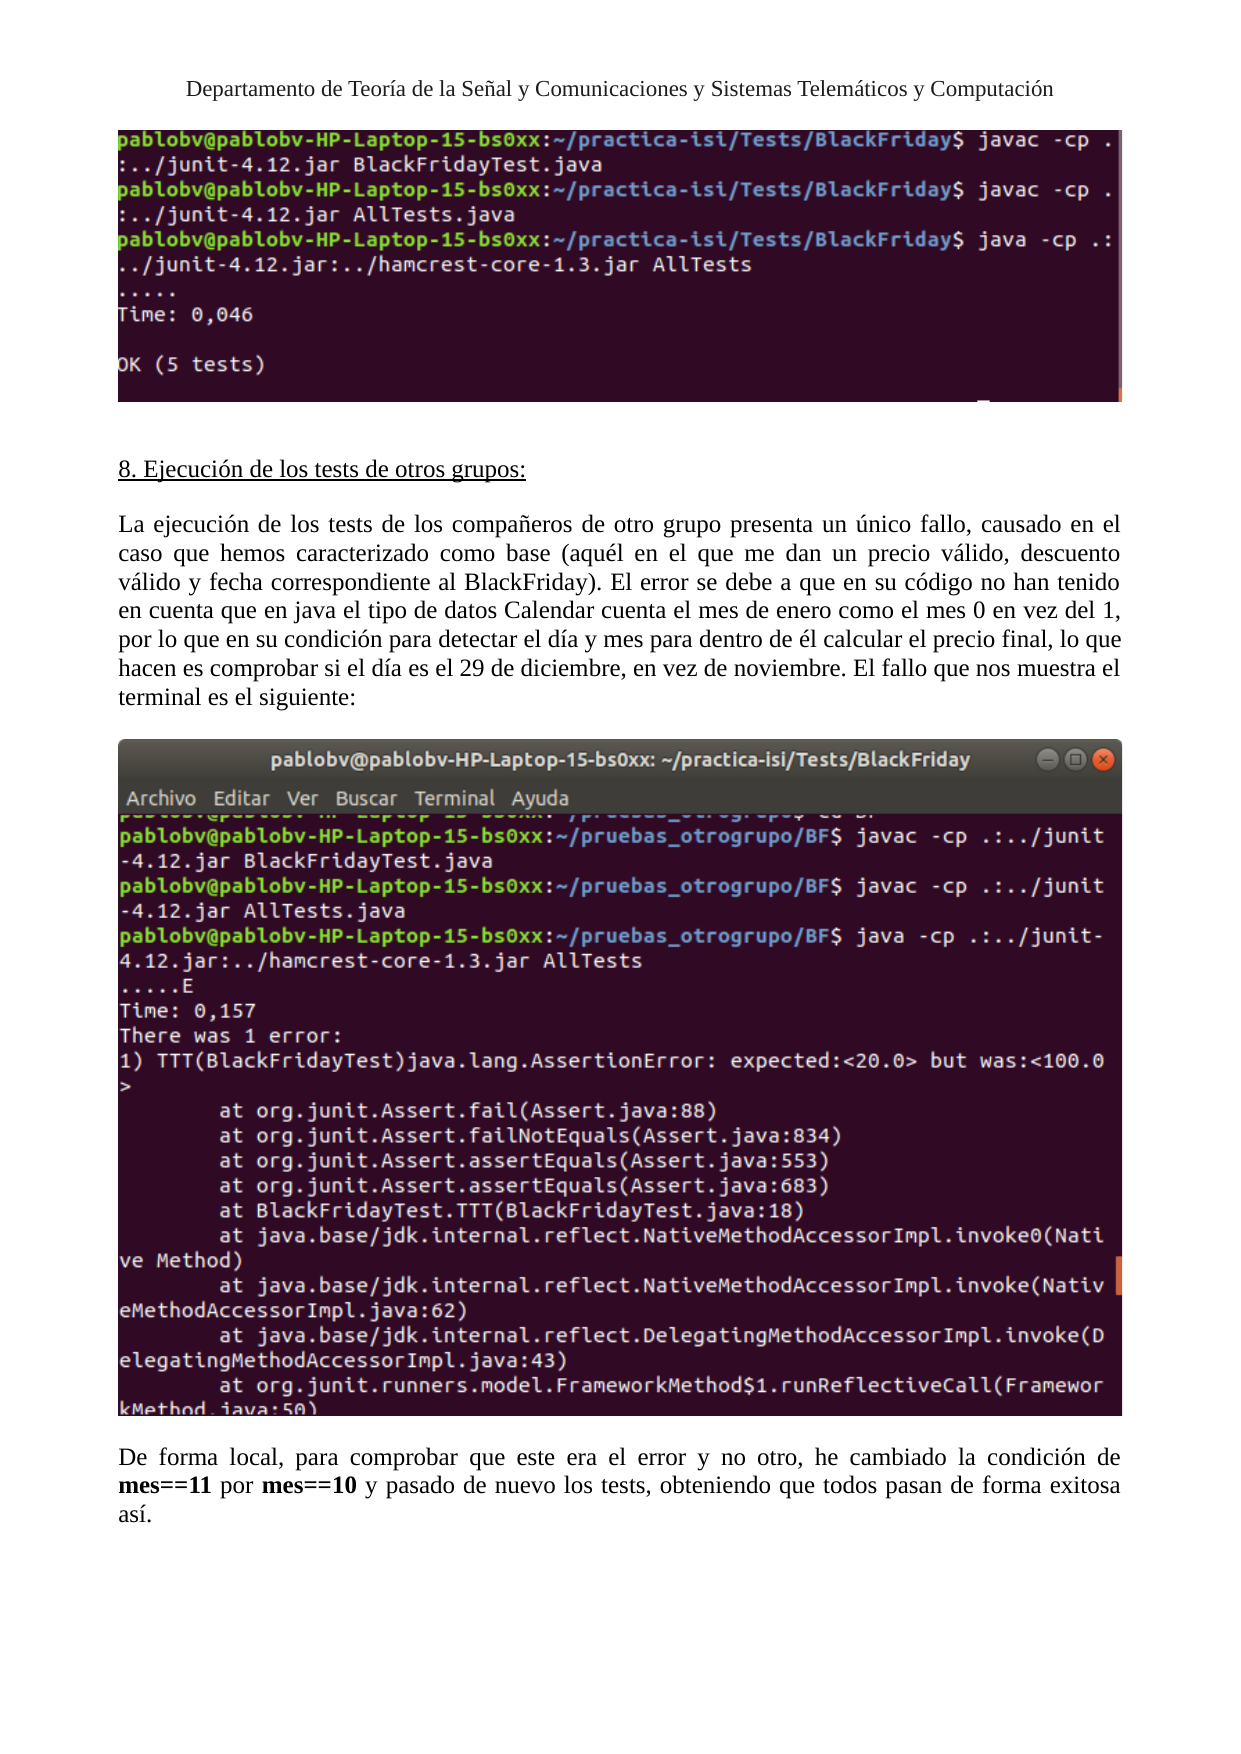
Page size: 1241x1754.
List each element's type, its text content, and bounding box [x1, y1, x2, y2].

picture [118, 130, 1123, 402]
text De forma local, para comprobar que este era el error y no otro, he cambiado la condición de mes==11 por mes==10 y pasado de nuevo los tests, obteniendo que todos pasan de forma exitosa así. [118, 1442, 1122, 1528]
picture [118, 739, 1123, 1416]
text 8. Ejecución de los tests de otros grupos: [118, 454, 1122, 483]
text La ejecución de los tests de los compañeros de otro grupo presenta un único fallo, causado en el caso que hemos caracterizado como base (aquél en el que me dan un precio válido, descuento válido y fecha correspondiente al BlackFriday). El error se debe a que en su código no han tenido en cuenta que en java el tipo de datos Calendar cuenta el mes de enero como el mes 0 en vez del 1, por lo que en su condición para detectar el día y mes para dentro de él calcular el precio final, lo que hacen es comprobar si el día es el 29 de diciembre, en vez de noviembre. El fallo que nos muestra el terminal es el siguiente: [118, 509, 1122, 711]
